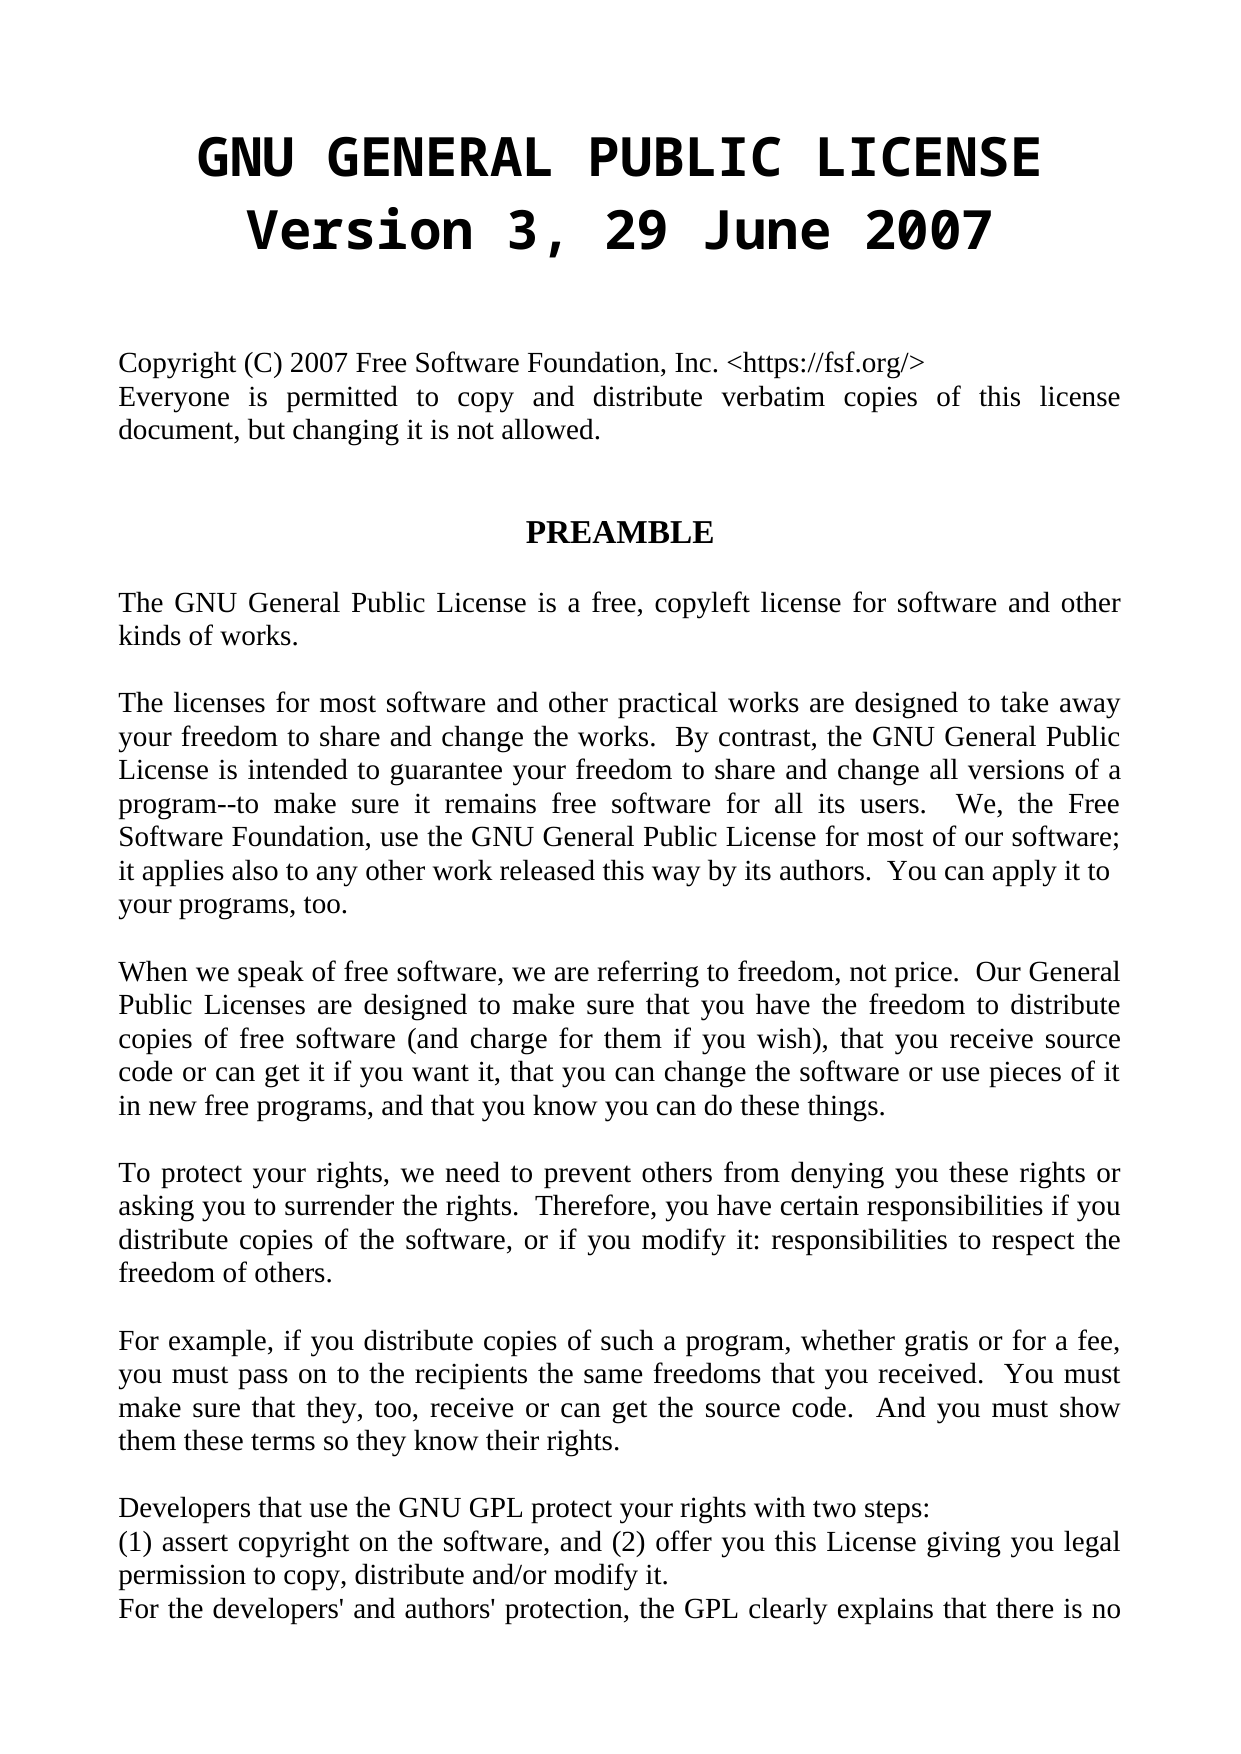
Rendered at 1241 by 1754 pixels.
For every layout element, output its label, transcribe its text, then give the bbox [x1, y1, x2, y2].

text For the developers' and authors' protection, the GPL clearly explains that there is no [118, 1591, 1122, 1624]
text For example, if you distribute copies of such a program, whether gratis or for a fee, you must pass on to the recipients the same freedoms that you received. You must make sure that they, too, receive or can get the source code. And you must show them these terms so they know their rights. [118, 1323, 1122, 1457]
text The GNU General Public License is a free, copyleft license for software and other kinds of works. [118, 585, 1122, 652]
text To protect your rights, we need to prevent others from denying you these rights or asking you to surrender the rights. Therefore, you have certain responsibilities if you distribute copies of the software, or if you modify it: responsibilities to respect the freedom of others. [118, 1155, 1122, 1289]
text Copyright (C) 2007 Free Software Foundation, Inc. <https://fsf.org/> [118, 345, 1122, 379]
text PREAMBLE [118, 513, 1122, 551]
text your programs, too. [118, 887, 1122, 920]
text When we speak of free software, we are referring to freedom, not price. Our General Public Licenses are designed to make sure that you have the freedom to distribute copies of free software (and charge for them if you wish), that you receive source code or can get it if you want it, that you can change the software or use pieces of it in new free programs, and that you know you can do these things. [118, 954, 1122, 1121]
text The licenses for most software and other practical works are designed to take away your freedom to share and change the works. By contrast, the GNU General Public License is intended to guarantee your freedom to share and change all versions of a program--to make sure it remains free software for all its users. We, the Free Software Foundation, use the GNU General Public License for most of our software; it applies also to any other work released this way by its authors. You can apply it to [118, 685, 1122, 887]
text Developers that use the GNU GPL protect your rights with two steps: [118, 1490, 1122, 1524]
text GNU GENERAL PUBLIC LICENSE Version 3, 29 June 2007 [118, 118, 1122, 266]
text Everyone is permitted to copy and distribute verbatim copies of this license document, but changing it is not allowed. [118, 379, 1122, 446]
text (1) assert copyright on the software, and (2) offer you this License giving you legal permission to copy, distribute and/or modify it. [118, 1524, 1122, 1591]
